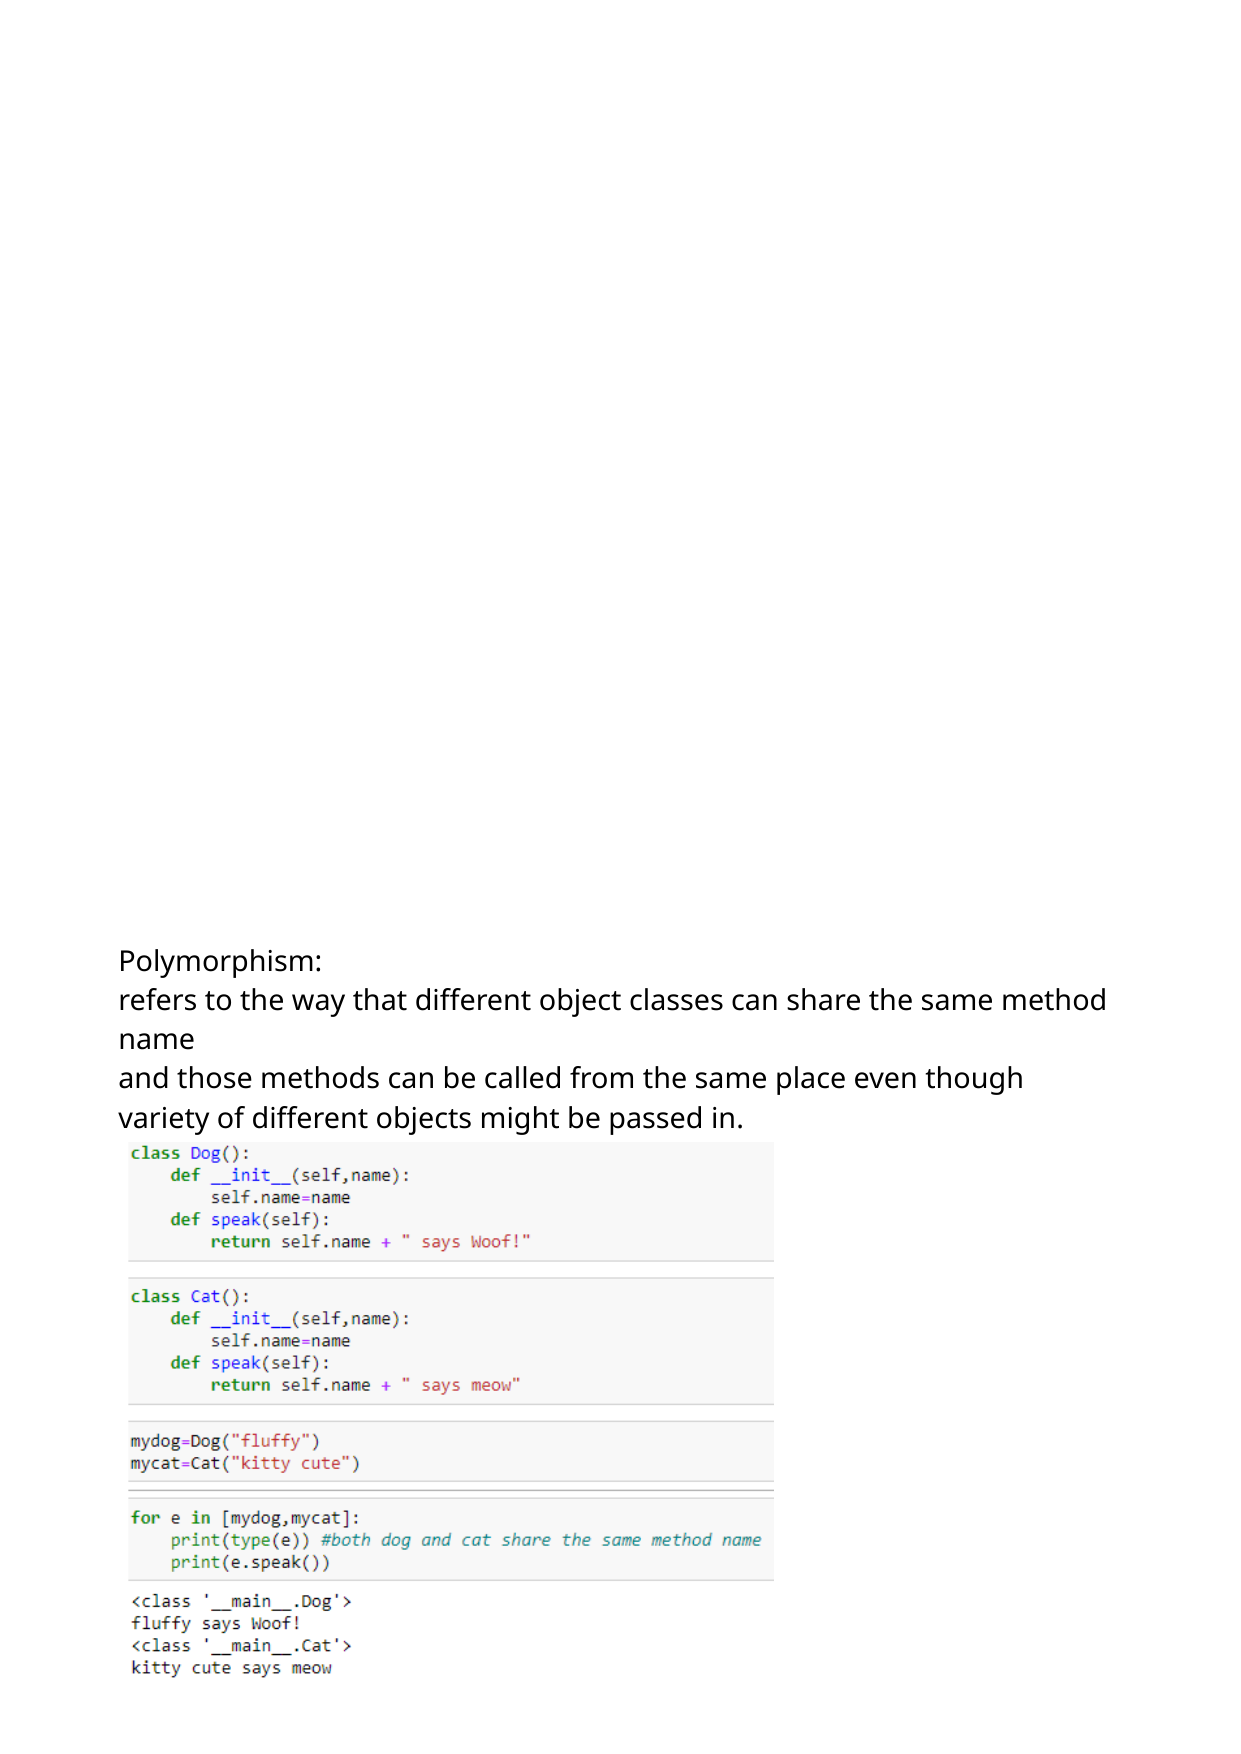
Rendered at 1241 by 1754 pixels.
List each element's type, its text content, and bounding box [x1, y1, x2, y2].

text refers to the way that different object classes can share the same method name [118, 980, 1122, 1058]
picture [128, 1142, 774, 1684]
text Polymorphism: [118, 941, 1122, 980]
text and those methods can be called from the same place even though variety of different objects might be passed in. [118, 1058, 1122, 1136]
